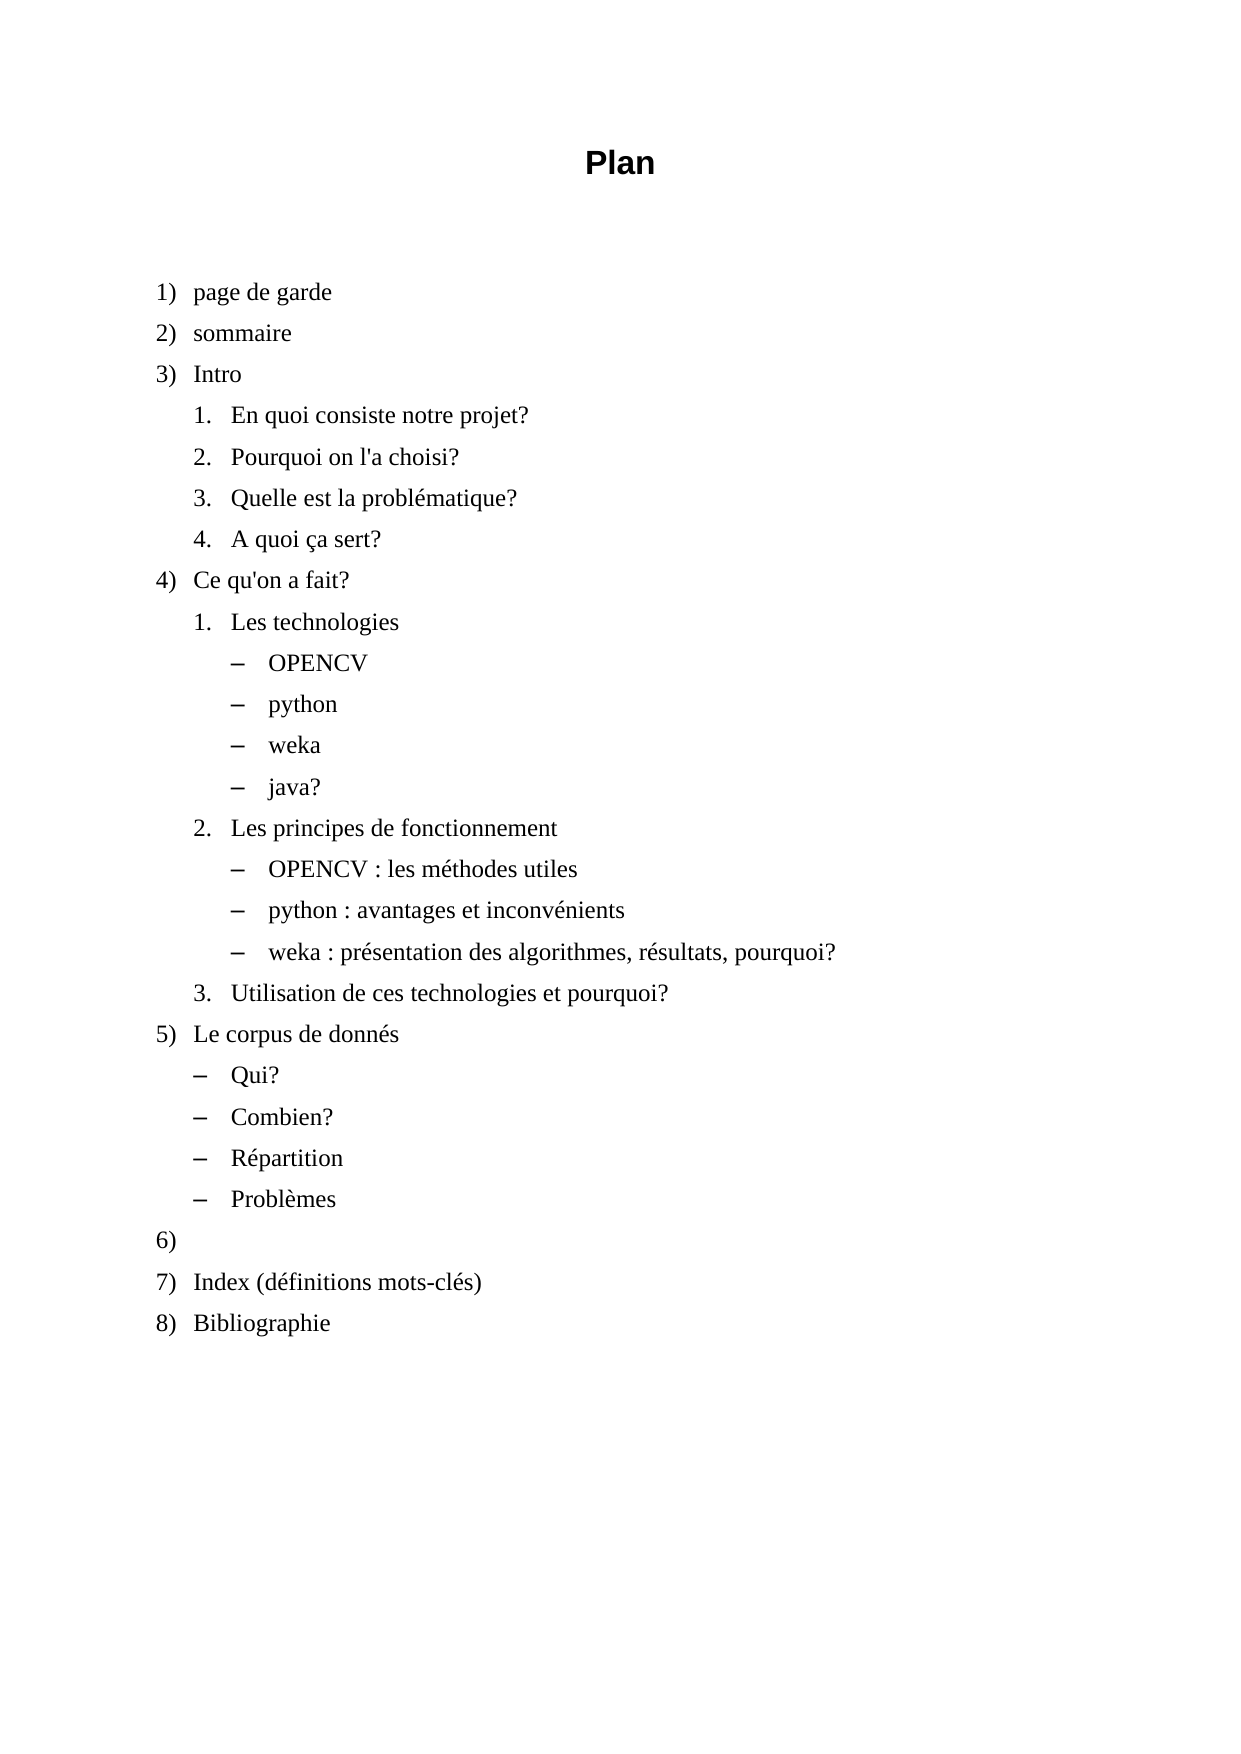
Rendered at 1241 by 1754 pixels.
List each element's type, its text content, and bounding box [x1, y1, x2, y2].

list Qui? [193, 1061, 1122, 1089]
subtitle Plan [118, 143, 1122, 182]
list weka : présentation des algorithmes, résultats, pourquoi? [231, 937, 1122, 966]
list Ce qu'on a fait? [156, 566, 1122, 594]
list Combien? [193, 1102, 1122, 1131]
list python : avantages et inconvénients [231, 896, 1122, 924]
list page de garde [156, 277, 1122, 306]
list En quoi consiste notre projet? [193, 401, 1122, 429]
list weka [231, 731, 1122, 759]
list Pourquoi on l'a choisi? [193, 442, 1122, 471]
list Le corpus de donnés [156, 1019, 1122, 1048]
list Les principes de fonctionnement [193, 813, 1122, 842]
list python [231, 689, 1122, 718]
list Problèmes [193, 1184, 1122, 1213]
list sommaire [156, 318, 1122, 347]
list java? [231, 772, 1122, 801]
list A quoi ça sert? [193, 524, 1122, 553]
list OPENCV : les méthodes utiles [231, 854, 1122, 883]
list Utilisation de ces technologies et pourquoi? [193, 978, 1122, 1007]
list Quelle est la problématique? [193, 483, 1122, 512]
list Bibliographie [156, 1308, 1122, 1337]
list Les technologies [193, 607, 1122, 636]
list OPENCV [231, 648, 1122, 677]
list Intro [156, 359, 1122, 388]
list Répartition [193, 1143, 1122, 1172]
list Index (définitions mots-clés) [156, 1267, 1122, 1296]
